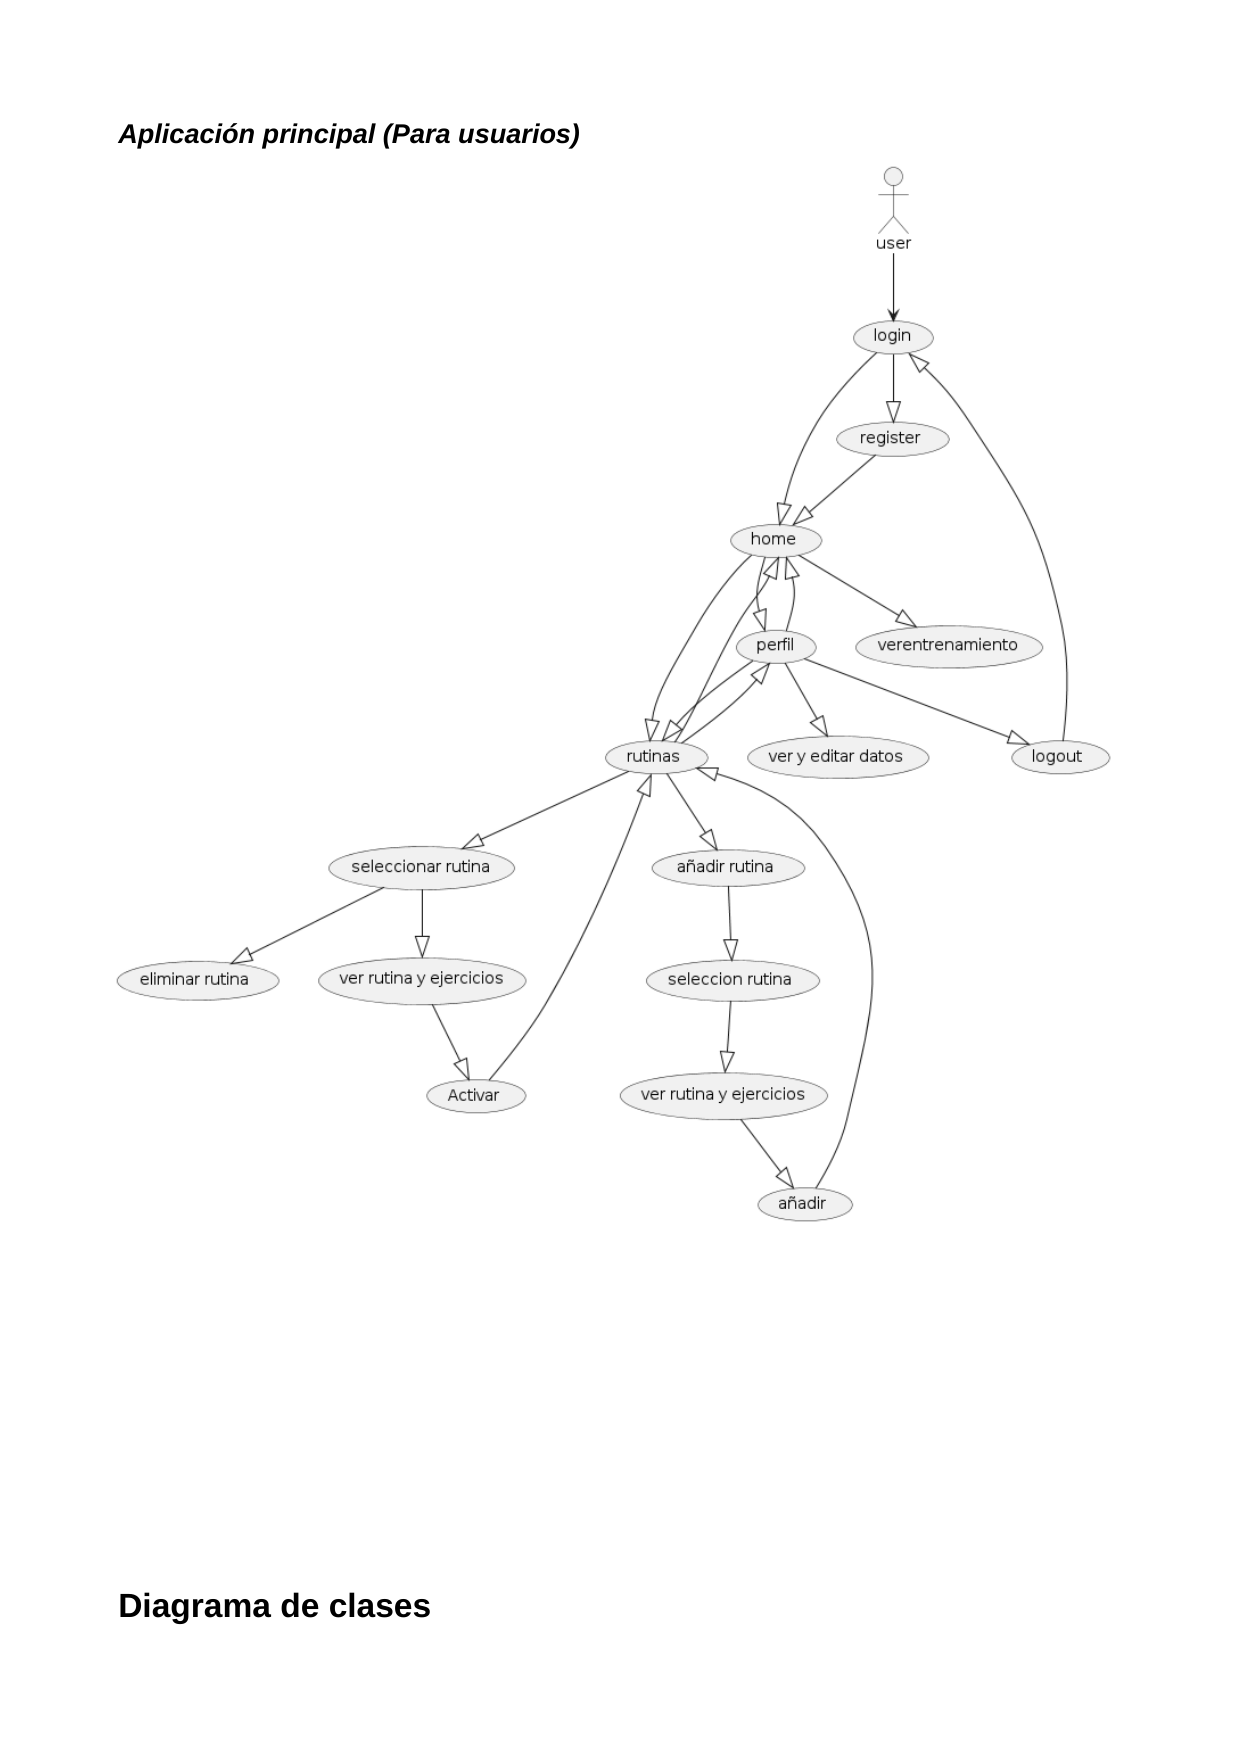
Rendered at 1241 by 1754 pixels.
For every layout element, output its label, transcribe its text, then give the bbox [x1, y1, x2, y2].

subtitle Diagrama de clases [118, 1586, 1122, 1624]
picture [111, 160, 1115, 1226]
subtitle Aplicación principal (Para usuarios) [118, 118, 1122, 149]
